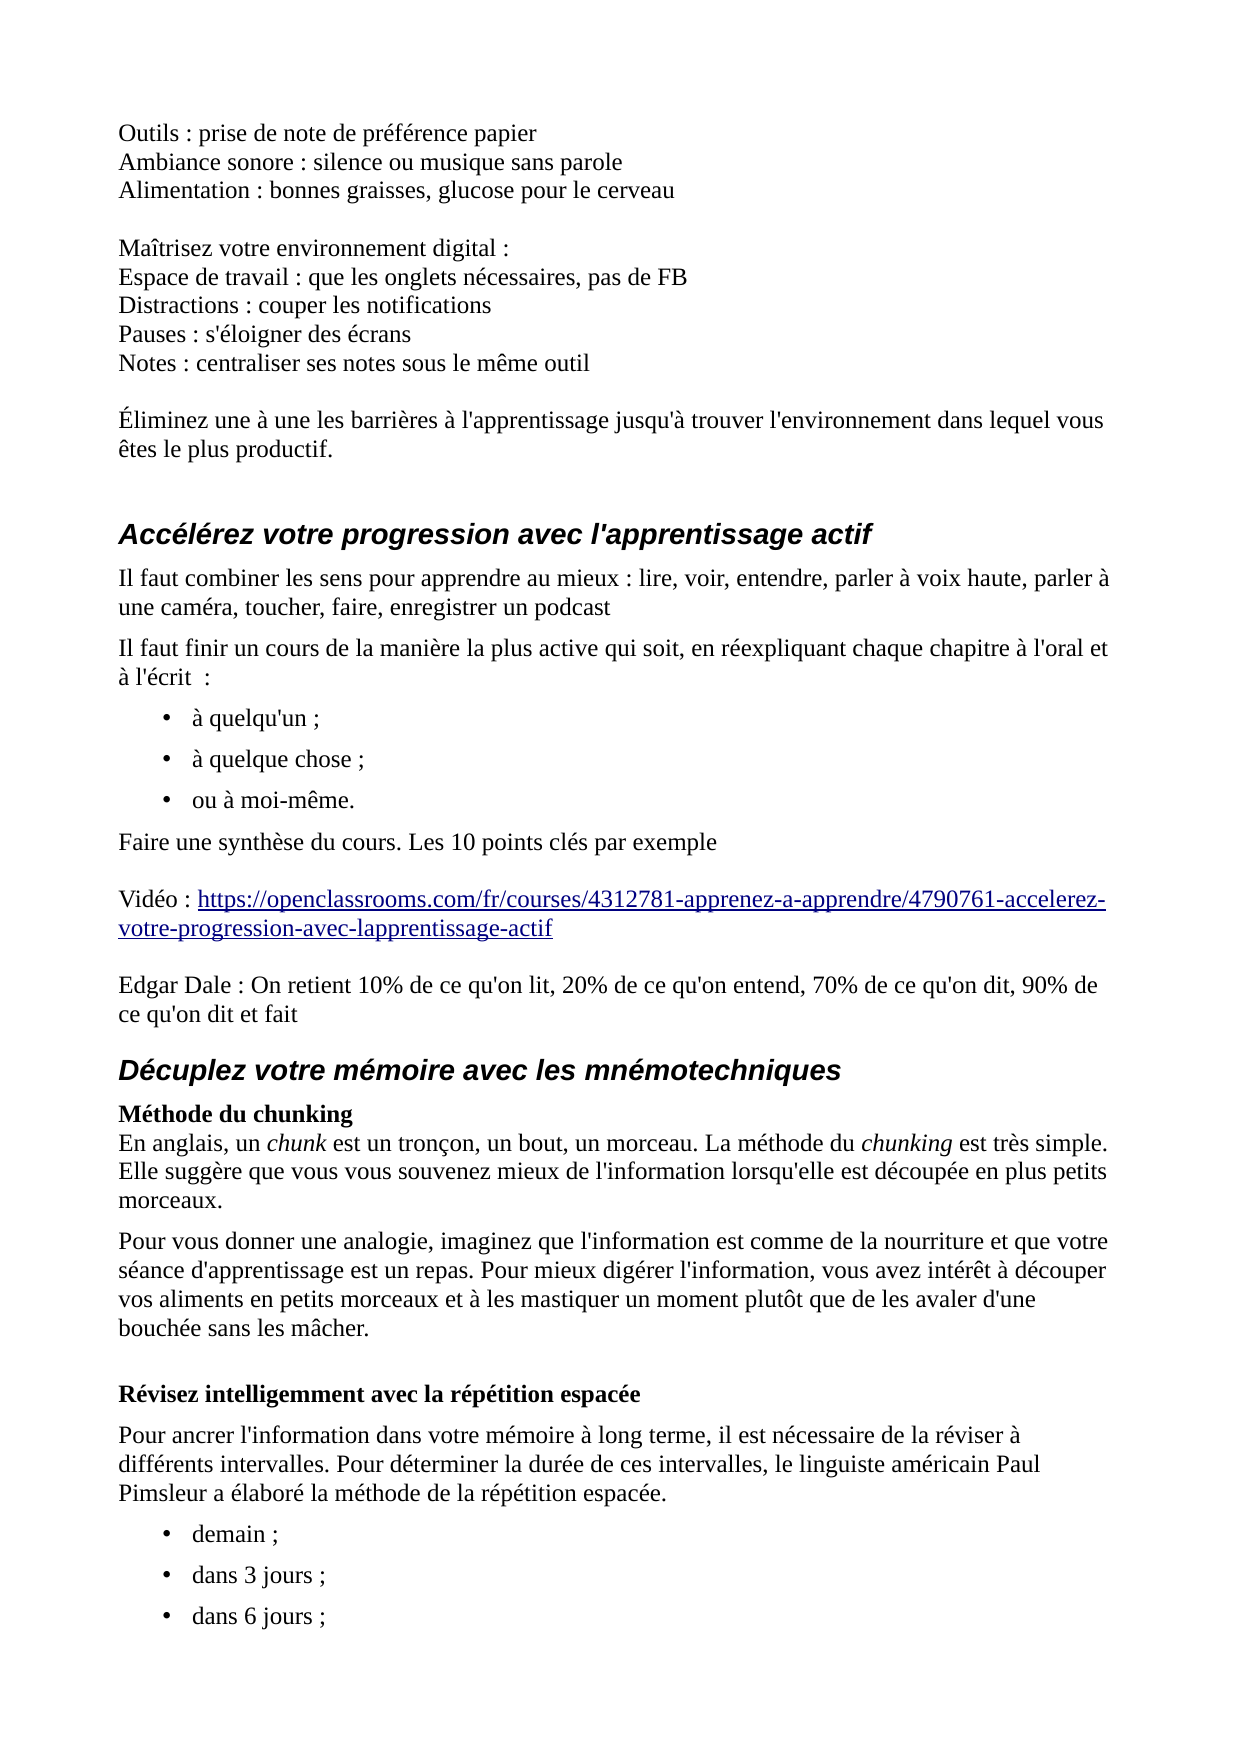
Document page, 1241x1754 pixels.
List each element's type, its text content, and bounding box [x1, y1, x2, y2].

text Pauses : s'éloigner des écrans [118, 319, 1122, 348]
text En anglais, un chunk est un tronçon, un bout, un morceau. La méthode du chunking est très simple. Elle suggère que vous vous souvenez mieux de l'information lorsqu'elle est découpée en plus petits morceaux. [118, 1128, 1122, 1214]
list dans 3 jours ; [162, 1560, 1122, 1589]
text Faire une synthèse du cours. Les 10 points clés par exemple [118, 827, 1122, 855]
text Vidéo : https://openclassrooms.com/fr/courses/4312781-apprenez-a-apprendre/4790761-accelerez-votre-progression-avec-lapprentissage-actif [118, 884, 1122, 942]
subtitle Décuplez votre mémoire avec les mnémotechniques [118, 1053, 1122, 1086]
list dans 6 jours ; [162, 1601, 1122, 1630]
text Pour vous donner une analogie, imaginez que l'information est comme de la nourriture et que votre séance d'apprentissage est un repas. Pour mieux digérer l'information, vous avez intérêt à découper vos aliments en petits morceaux et à les mastiquer un moment plutôt que de les avaler d'une bouchée sans les mâcher. [118, 1226, 1122, 1341]
subtitle Accélérez votre progression avec l'apprentissage actif [118, 517, 1122, 550]
text Ambiance sonore : silence ou musique sans parole [118, 147, 1122, 176]
list à quelqu'un ; [162, 703, 1122, 732]
text Pour ancrer l'information dans votre mémoire à long terme, il est nécessaire de la réviser à différents intervalles. Pour déterminer la durée de ces intervalles, le linguiste américain Paul Pimsleur a élaboré la méthode de la répétition espacée. [118, 1420, 1122, 1506]
text Éliminez une à une les barrières à l'apprentissage jusqu'à trouver l'environnement dans lequel vous êtes le plus productif. [118, 406, 1122, 463]
text Edgar Dale : On retient 10% de ce qu'on lit, 20% de ce qu'on entend, 70% de ce qu'on dit, 90% de ce qu'on dit et fait [118, 970, 1122, 1028]
text Il faut combiner les sens pour apprendre au mieux : lire, voir, entendre, parler à voix haute, parler à une caméra, toucher, faire, enregistrer un podcast [118, 563, 1122, 620]
text Méthode du chunking [118, 1099, 1122, 1128]
text Maîtrisez votre environnement digital : [118, 233, 1122, 262]
text Il faut finir un cours de la manière la plus active qui soit, en réexpliquant chaque chapitre à l'oral et à l'écrit : [118, 633, 1122, 690]
text Notes : centraliser ses notes sous le même outil [118, 348, 1122, 377]
text Outils : prise de note de préférence papier [118, 118, 1122, 147]
subtitle Révisez intelligemment avec la répétition espacée [118, 1379, 1122, 1408]
list à quelque chose ; [162, 744, 1122, 773]
text Espace de travail : que les onglets nécessaires, pas de FB [118, 262, 1122, 291]
text Distractions : couper les notifications [118, 291, 1122, 319]
text Alimentation : bonnes graisses, glucose pour le cerveau [118, 176, 1122, 204]
list demain ; [162, 1519, 1122, 1548]
list ou à moi-même. [162, 785, 1122, 814]
